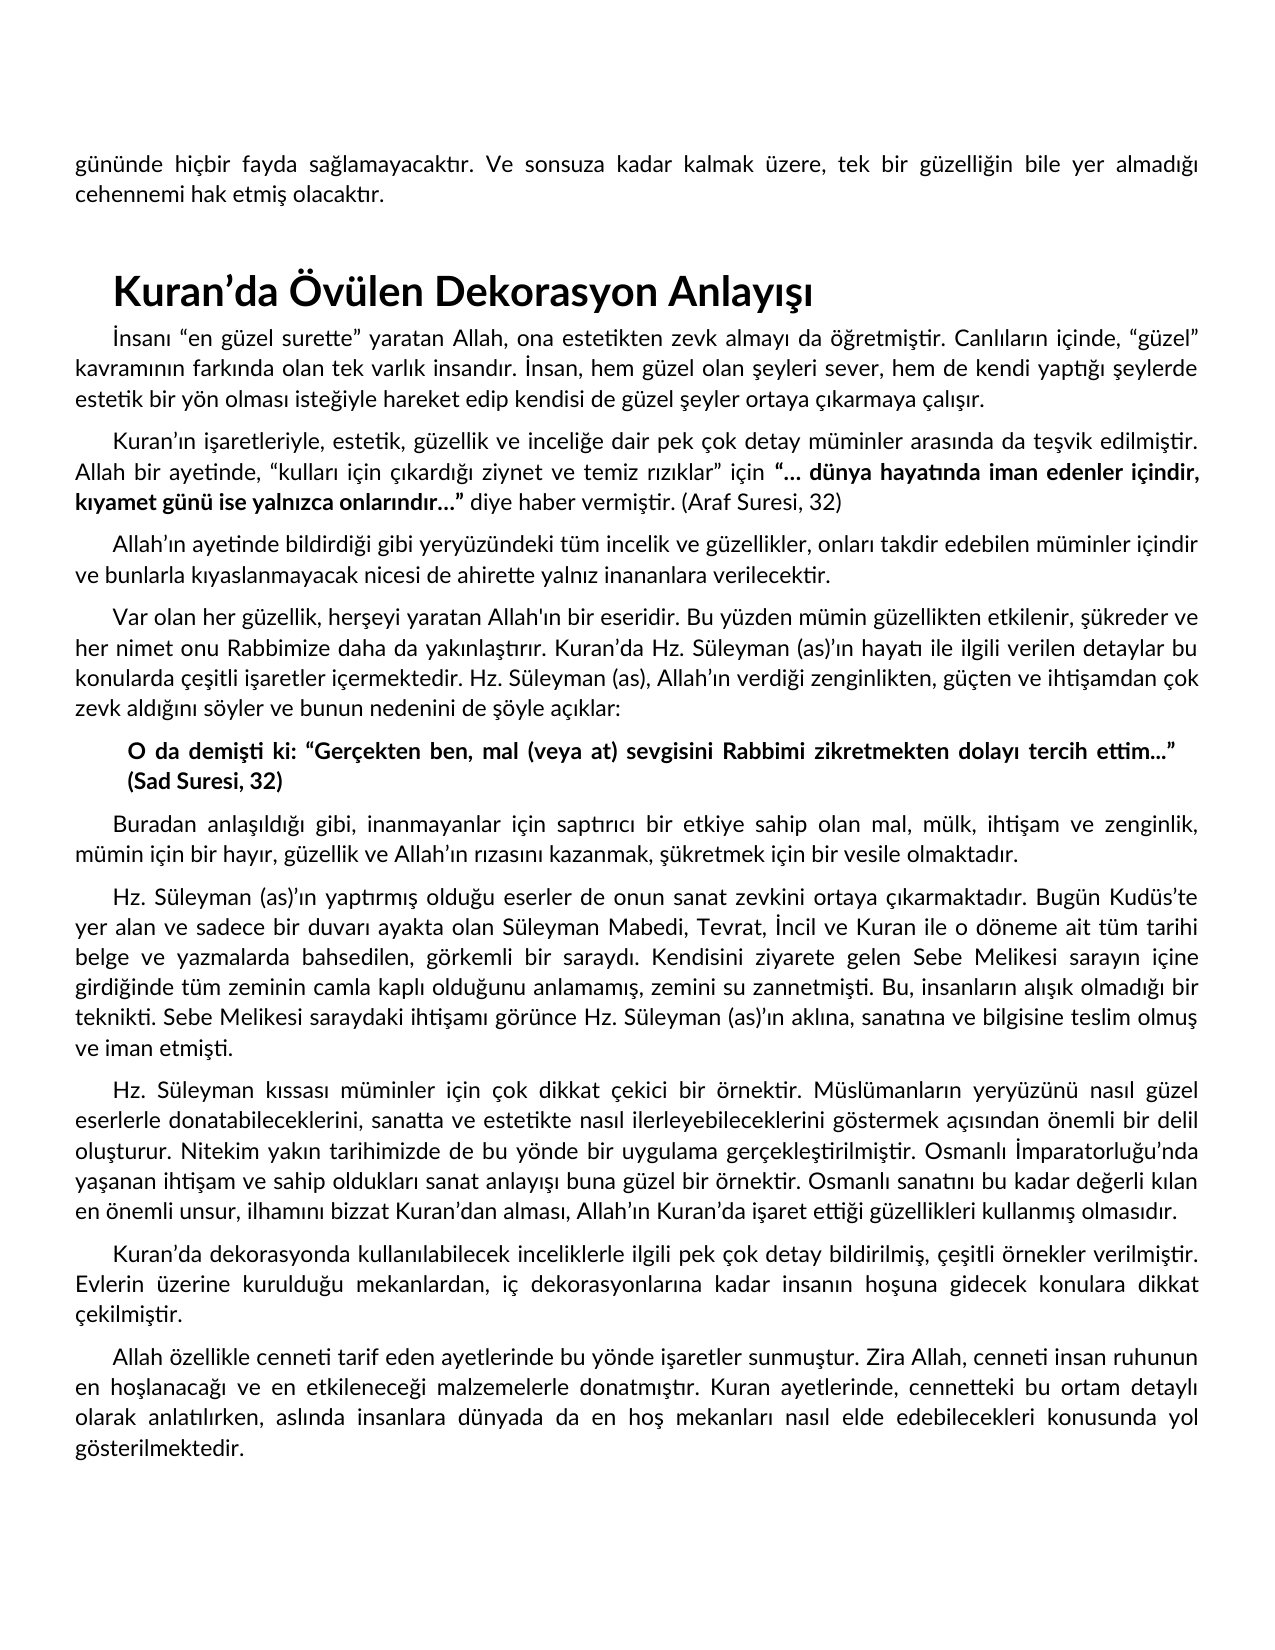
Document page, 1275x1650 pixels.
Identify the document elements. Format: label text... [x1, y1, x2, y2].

text Allah özellikle cenneti tarif eden ayetlerinde bu yönde işaretler sunmuştur. Zira Allah, cenneti insan ruhunun en hoşlanacağı ve en etkileneceği malzemelerle donatmıştır. Kuran ayetlerinde, cennetteki bu ortam detaylı olarak anlatılırken, aslında insanlara dünyada da en hoş mekanları nasıl elde edebilecekleri konusunda yol gösterilmektedir. [75, 1343, 1200, 1461]
text Hz. Süleyman (as)’ın yaptırmış olduğu eserler de onun sanat zevkini ortaya çıkarmaktadır. Bugün Kudüs’te yer alan ve sadece bir duvarı ayakta olan Süleyman Mabedi, Tevrat, İncil ve Kuran ile o döneme ait tüm tarihi belge ve yazmalarda bahsedilen, görkemli bir saraydı. Kendisini ziyarete gelen Sebe Melikesi sarayın içine girdiğinde tüm zeminin camla kaplı olduğunu anlamamış, zemini su zannetmişti. Bu, insanların alışık olmadığı bir teknikti. Sebe Melikesi saraydaki ihtişamı görünce Hz. Süleyman (as)’ın aklına, sanatına ve bilgisine teslim olmuş ve iman etmişti. [75, 882, 1200, 1061]
text Var olan her güzellik, herşeyi yaratan Allah'ın bir eseridir. Bu yüzden mümin güzellikten etkilenir, şükreder ve her nimet onu Rabbimize daha da yakınlaştırır. Kuran’da Hz. Süleyman (as)’ın hayatı ile ilgili verilen detaylar bu konularda çeşitli işaretler içermektedir. Hz. Süleyman (as), Allah’ın verdiği zenginlikten, güçten ve ihtişamdan çok zevk aldığını söyler ve bunun nedenini de şöyle açıklar: [75, 603, 1200, 721]
text İnsanı “en güzel surette” yaratan Allah, ona estetikten zevk almayı da öğretmiştir. Canlıların içinde, “güzel” kavramının farkında olan tek varlık insandır. İnsan, hem güzel olan şeyleri sever, hem de kendi yaptığı şeylerde estetik bir yön olması isteğiyle hareket edip kendisi de güzel şeyler ortaya çıkarmaya çalışır. [75, 324, 1200, 412]
text Buradan anlaşıldığı gibi, inanmayanlar için saptırıcı bir etkiye sahip olan mal, mülk, ihtişam ve zenginlik, mümin için bir hayır, güzellik ve Allah’ın rızasını kazanmak, şükretmek için bir vesile olmaktadır. [75, 809, 1200, 867]
text Allah’ın ayetinde bildirdiği gibi yeryüzündeki tüm incelik ve güzellikler, onları takdir edebilen müminler içindir ve bunlarla kıyaslanmayacak nicesi de ahirette yalnız inananlara verilecektir. [75, 530, 1200, 588]
text Kuran’ın işaretleriyle, estetik, güzellik ve inceliğe dair pek çok detay müminler arasında da teşvik edilmiştir. Allah bir ayetinde, “kulları için çıkardığı ziynet ve temiz rızıklar” için “… dünya hayatında iman edenler içindir, kıyamet günü ise yalnızca onlarındır…” diye haber vermiştir. (Araf Suresi, 32) [75, 427, 1200, 515]
text Kuran’da dekorasyonda kullanılabilecek inceliklerle ilgili pek çok detay bildirilmiş, çeşitli örnekler verilmiştir. Evlerin üzerine kurulduğu mekanlardan, iç dekorasyonlarına kadar insanın hoşuna gidecek konulara dikkat çekilmiştir. [75, 1239, 1200, 1327]
subtitle Kuran’da Övülen Dekorasyon Anlayışı [112, 266, 1200, 316]
text gününde hiçbir fayda sağlamayacaktır. Ve sonsuza kadar kalmak üzere, tek bir güzelliğin bile yer almadığı cehennemi hak etmiş olacaktır. [75, 150, 1200, 208]
text Hz. Süleyman kıssası müminler için çok dikkat çekici bir örnektir. Müslümanların yeryüzünü nasıl güzel eserlerle donatabileceklerini, sanatta ve estetikte nasıl ilerleyebileceklerini göstermek açısından önemli bir delil oluşturur. Nitekim yakın tarihimizde de bu yönde bir uygulama gerçekleştirilmiştir. Osmanlı İmparatorluğu’nda yaşanan ihtişam ve sahip oldukları sanat anlayışı buna güzel bir örnektir. Osmanlı sanatını bu kadar değerli kılan en önemli unsur, ilhamını bizzat Kuran’dan alması, Allah’ın Kuran’da işaret ettiği güzellikleri kullanmış olmasıdır. [75, 1076, 1200, 1224]
text O da demişti ki: “Gerçekten ben, mal (veya at) sevgisini Rabbimi zikretmekten dolayı tercih ettim...” (Sad Suresi, 32) [127, 736, 1177, 794]
